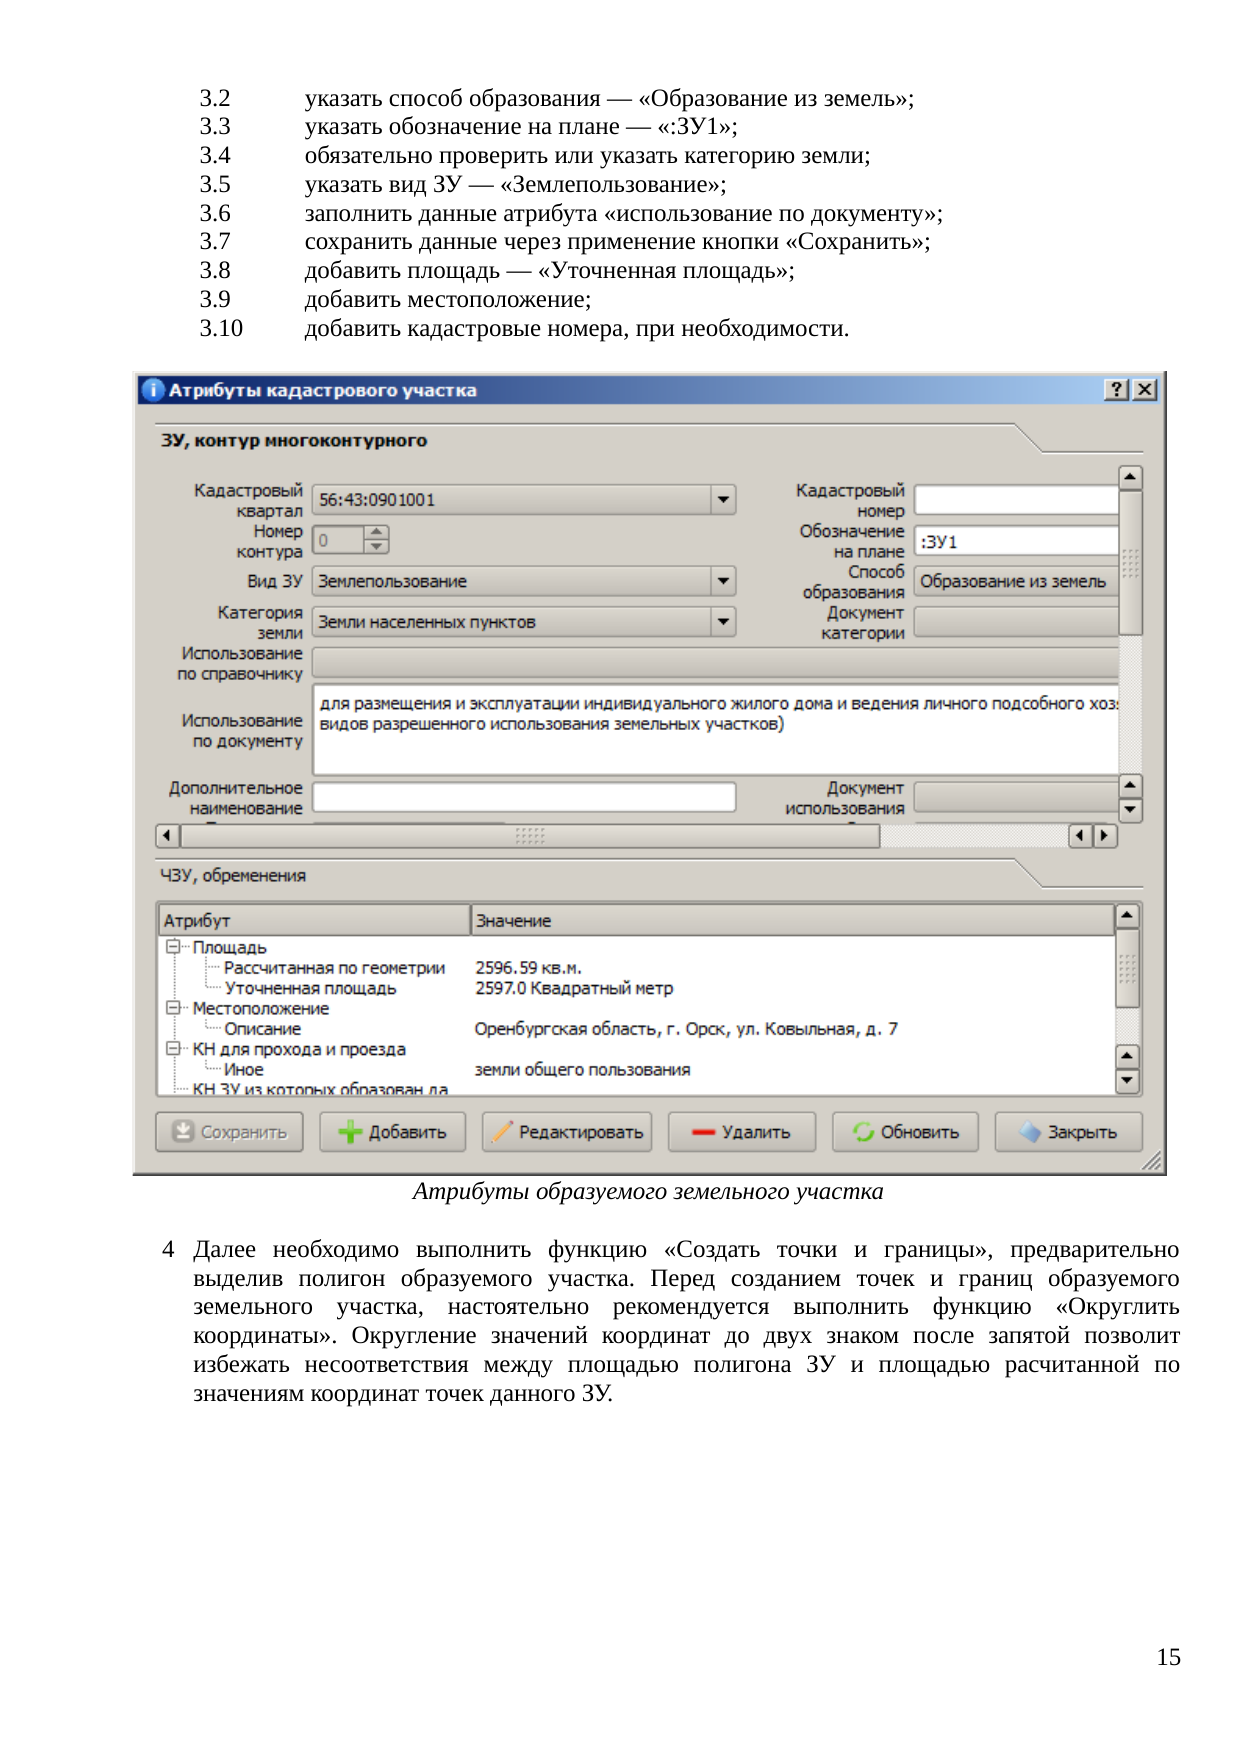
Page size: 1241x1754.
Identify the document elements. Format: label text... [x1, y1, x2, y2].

list Далее необходимо выполнить функцию «Создать точки и границы», предварительно выделив полигон образуемого участка. Перед созданием точек и границ образуемого земельного участка, настоятельно рекомендуется выполнить функцию «Округлить координаты». Округление значений координат до двух знаком после запятой позволит избежать несоответствия между площадью полигона ЗУ и площадью расчитанной по значениям координат точек данного ЗУ. [156, 1234, 1181, 1406]
list сохранить данные через применение кнопки «Сохранить»; [193, 226, 1181, 255]
list указать вид ЗУ — «Землепользование»; [193, 169, 1181, 198]
list добавить площадь — «Уточненная площадь»; [193, 255, 1181, 284]
list добавить кадастровые номера, при необходимости. [193, 313, 1181, 341]
list заполнить данные атрибута «использование по документу»; [193, 198, 1181, 226]
list добавить местоположение; [193, 284, 1181, 313]
list указать способ образования — «Образование из земель»; [193, 83, 1181, 111]
picture [132, 371, 1167, 1176]
list указать обозначение на плане — «:ЗУ1»; [193, 111, 1181, 140]
text Атрибуты образуемого земельного участка [118, 341, 1181, 1204]
list обязательно проверить или указать категорию земли; [193, 140, 1181, 169]
